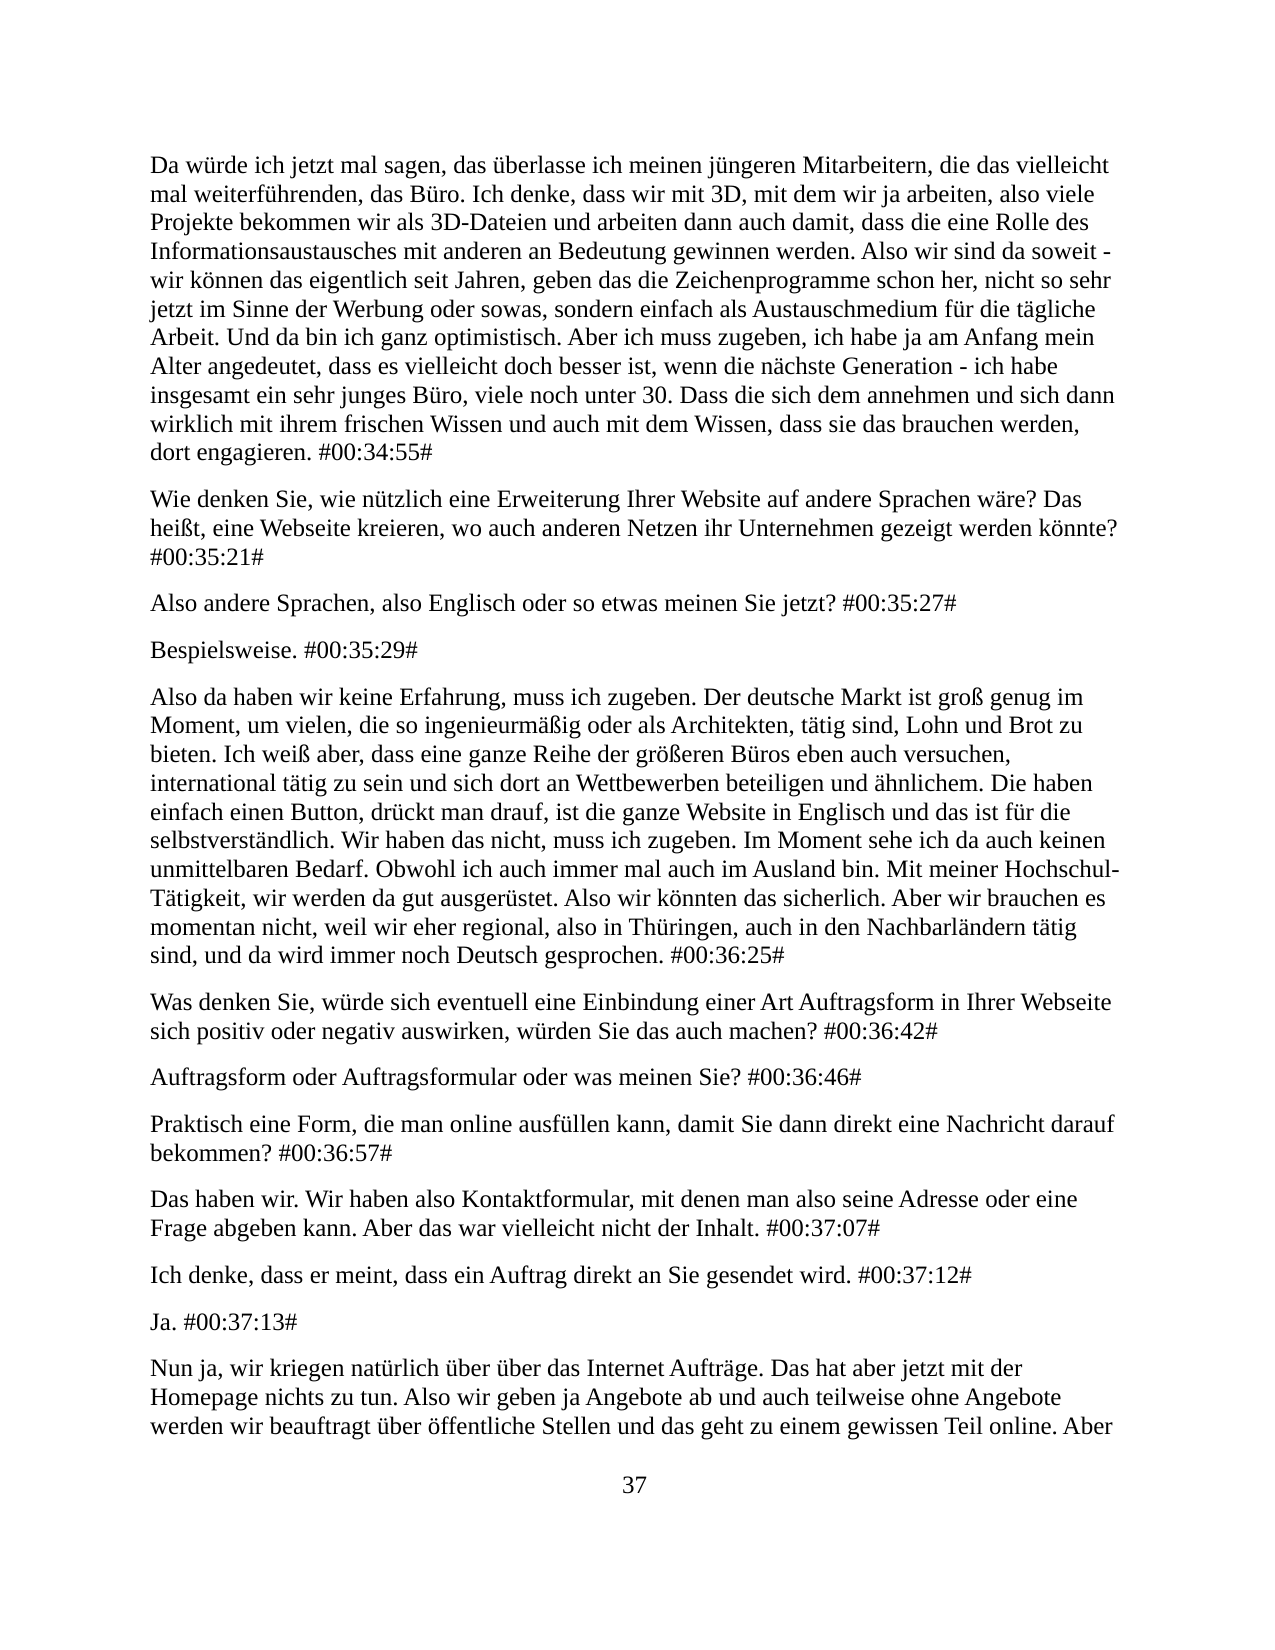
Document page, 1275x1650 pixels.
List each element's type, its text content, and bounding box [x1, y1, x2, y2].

text Ja. #00:37:13# [150, 1307, 1125, 1335]
text Also da haben wir keine Erfahrung, muss ich zugeben. Der deutsche Markt ist groß genug im Moment, um vielen, die so ingenieurmäßig oder als Architekten, tätig sind, Lohn und Brot zu bieten. Ich weiß aber, dass eine ganze Reihe der größeren Büros eben auch versuchen, international tätig zu sein und sich dort an Wettbewerben beteiligen und ähnlichem. Die haben einfach einen Button, drückt man drauf, ist die ganze Website in Englisch und das ist für die selbstverständlich. Wir haben das nicht, muss ich zugeben. Im Moment sehe ich da auch keinen unmittelbaren Bedarf. Obwohl ich auch immer mal auch im Ausland bin. Mit meiner Hochschul-Tätigkeit, wir werden da gut ausgerüstet. Also wir könnten das sicherlich. Aber wir brauchen es momentan nicht, weil wir eher regional, also in Thüringen, auch in den Nachbarländern tätig sind, und da wird immer noch Deutsch gesprochen. #00:36:25# [150, 682, 1125, 969]
text Praktisch eine Form, die man online ausfüllen kann, damit Sie dann direkt eine Nachricht darauf bekommen? #00:36:57# [150, 1109, 1125, 1167]
text Also andere Sprachen, also Englisch oder so etwas meinen Sie jetzt? #00:35:27# [150, 588, 1125, 617]
text Auftragsform oder Auftragsformular oder was meinen Sie? #00:36:46# [150, 1062, 1125, 1091]
text Bespielsweise. #00:35:29# [150, 635, 1125, 664]
text Da würde ich jetzt mal sagen, das überlasse ich meinen jüngeren Mitarbeitern, die das vielleicht mal weiterführenden, das Büro. Ich denke, dass wir mit 3D, mit dem wir ja arbeiten, also viele Projekte bekommen wir als 3D-Dateien und arbeiten dann auch damit, dass die eine Rolle des Informationsaustausches mit anderen an Bedeutung gewinnen werden. Also wir sind da soweit - wir können das eigentlich seit Jahren, geben das die Zeichenprogramme schon her, nicht so sehr jetzt im Sinne der Werbung oder sowas, sondern einfach als Austauschmedium für die tägliche Arbeit. Und da bin ich ganz optimistisch. Aber ich muss zugeben, ich habe ja am Anfang mein Alter angedeutet, dass es vielleicht doch besser ist, wenn die nächste Generation - ich habe insgesamt ein sehr junges Büro, viele noch unter 30. Dass die sich dem annehmen und sich dann wirklich mit ihrem frischen Wissen und auch mit dem Wissen, dass sie das brauchen werden, dort engagieren. #00:34:55# [150, 150, 1125, 466]
text Ich denke, dass er meint, dass ein Auftrag direkt an Sie gesendet wird. #00:37:12# [150, 1260, 1125, 1289]
text Was denken Sie, würde sich eventuell eine Einbindung einer Art Auftragsform in Ihrer Webseite sich positiv oder negativ auswirken, würden Sie das auch machen? #00:36:42# [150, 987, 1125, 1044]
text Nun ja, wir kriegen natürlich über über das Internet Aufträge. Das hat aber jetzt mit der Homepage nichts zu tun. Also wir geben ja Angebote ab und auch teilweise ohne Angebote werden wir beauftragt über öffentliche Stellen und das geht zu einem gewissen Teil online. Aber [150, 1353, 1125, 1439]
text Das haben wir. Wir haben also Kontaktformular, mit denen man also seine Adresse oder eine Frage abgeben kann. Aber das war vielleicht nicht der Inhalt. #00:37:07# [150, 1184, 1125, 1242]
text Wie denken Sie, wie nützlich eine Erweiterung Ihrer Website auf andere Sprachen wäre? Das heißt, eine Webseite kreieren, wo auch anderen Netzen ihr Unternehmen gezeigt werden könnte? #00:35:21# [150, 484, 1125, 570]
